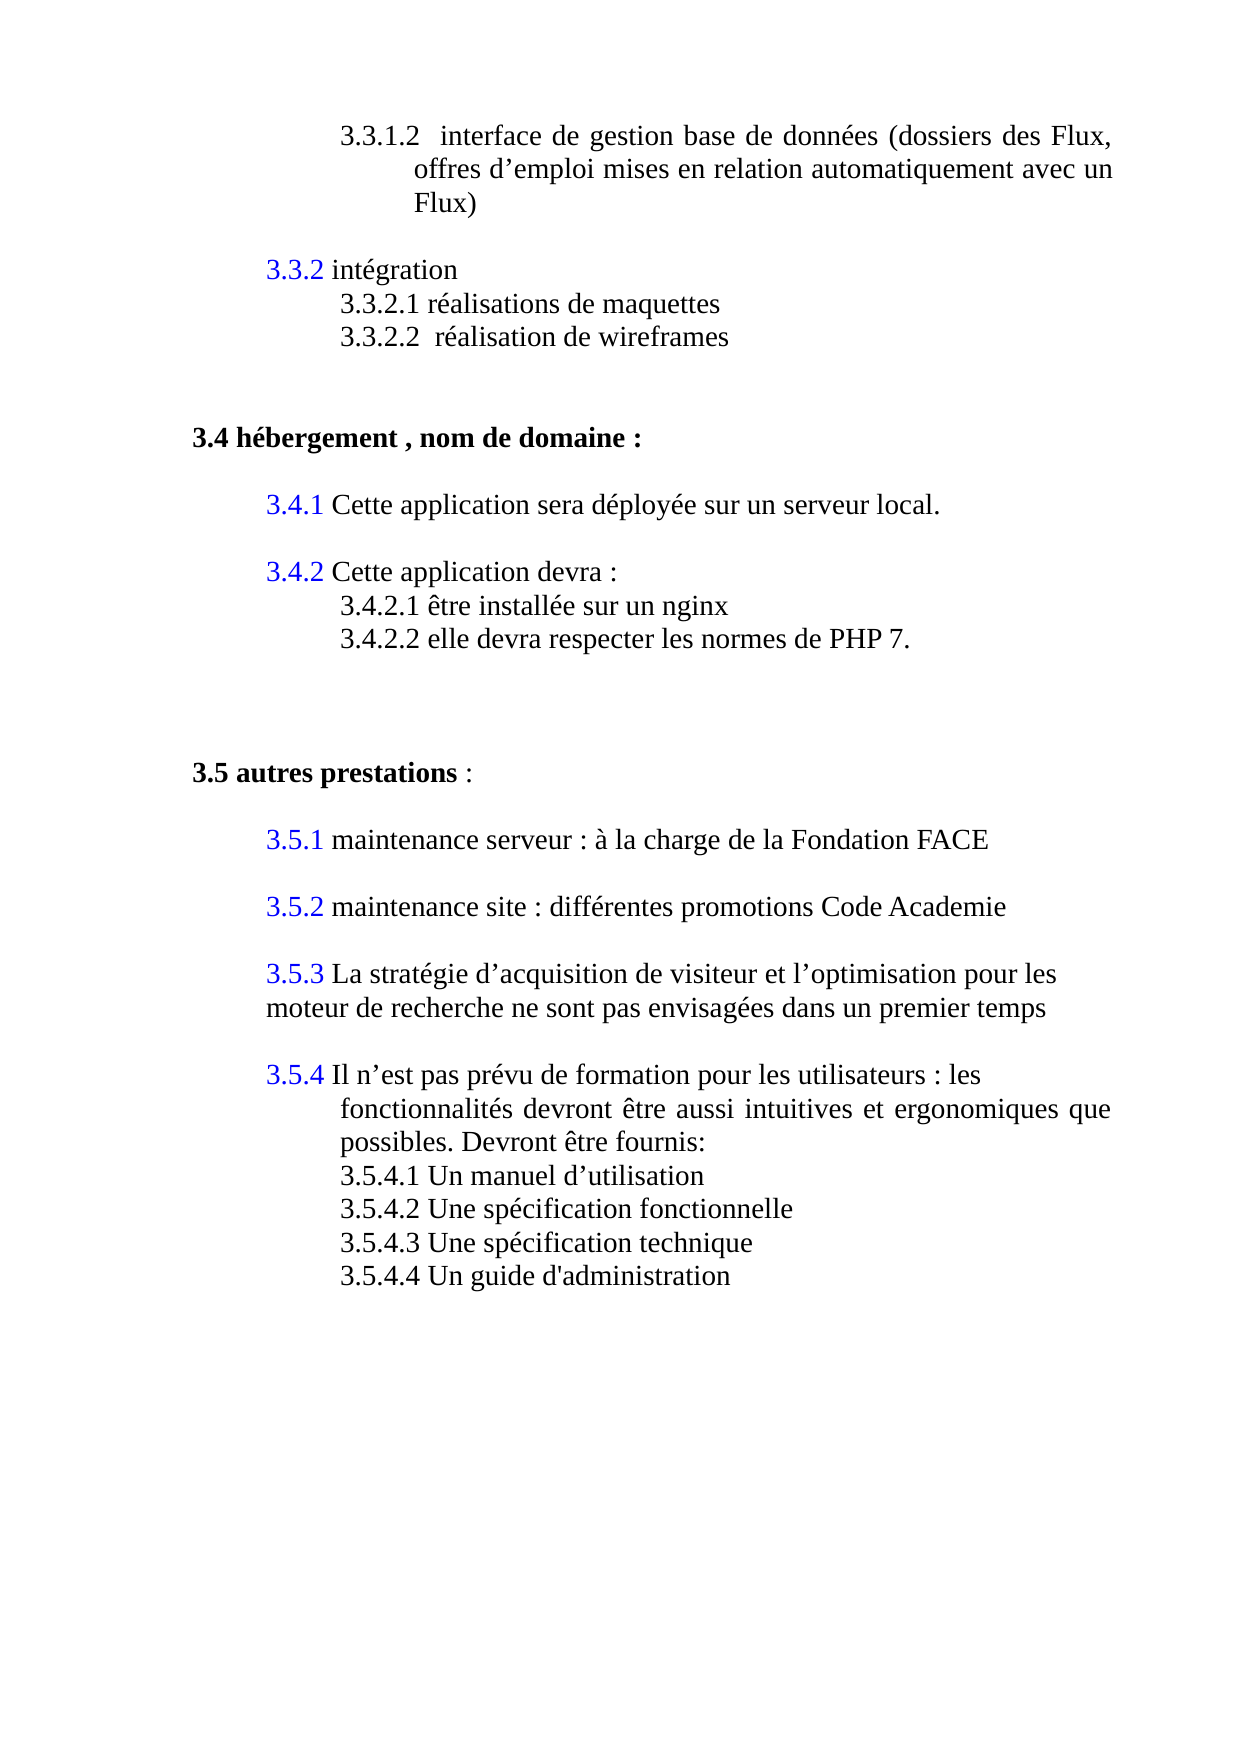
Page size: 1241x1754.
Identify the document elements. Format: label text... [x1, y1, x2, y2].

text 3.5.4 Il n’est pas prévu de formation pour les utilisateurs : les fonctionnalités devront être aussi intuitives et ergonomiques que possibles. Devront être fournis: [118, 1057, 1122, 1158]
text 3.4.2.2 elle devra respecter les normes de PHP 7. [118, 621, 1122, 655]
text 3.5.4.2 Une spécification fonctionnelle [118, 1191, 1122, 1225]
text 3.5.4.3 Une spécification technique [118, 1225, 1122, 1258]
text 3.3.2 intégration [118, 252, 1122, 286]
text 3.5 autres prestations : [118, 755, 1122, 789]
text 3.5.4.4 Un guide d'administration [118, 1258, 1122, 1292]
text 3.5.2 maintenance site : différentes promotions Code Academie [118, 889, 1122, 923]
text 3.4.2 Cette application devra : [118, 554, 1122, 588]
text 3.5.4.1 Un manuel d’utilisation [118, 1158, 1122, 1191]
text 3.3.2.1 réalisations de maquettes [118, 286, 1122, 319]
text 3.3.1.2 interface de gestion base de données (dossiers des Flux, offres d’emploi mises en relation automatiquement avec un Flux) [118, 118, 1122, 219]
text 3.3.2.2 réalisation de wireframes [118, 319, 1122, 353]
text 3.4.2.1 être installée sur un nginx [118, 588, 1122, 621]
text 3.5.1 maintenance serveur : à la charge de la Fondation FACE [118, 822, 1122, 856]
text 3.4 hébergement , nom de domaine : [118, 420, 1122, 453]
text 3.5.3 La stratégie d’acquisition de visiteur et l’optimisation pour les moteur de recherche ne sont pas envisagées dans un premier temps [118, 957, 1122, 1024]
text 3.4.1 Cette application sera déployée sur un serveur local. [118, 487, 1122, 521]
